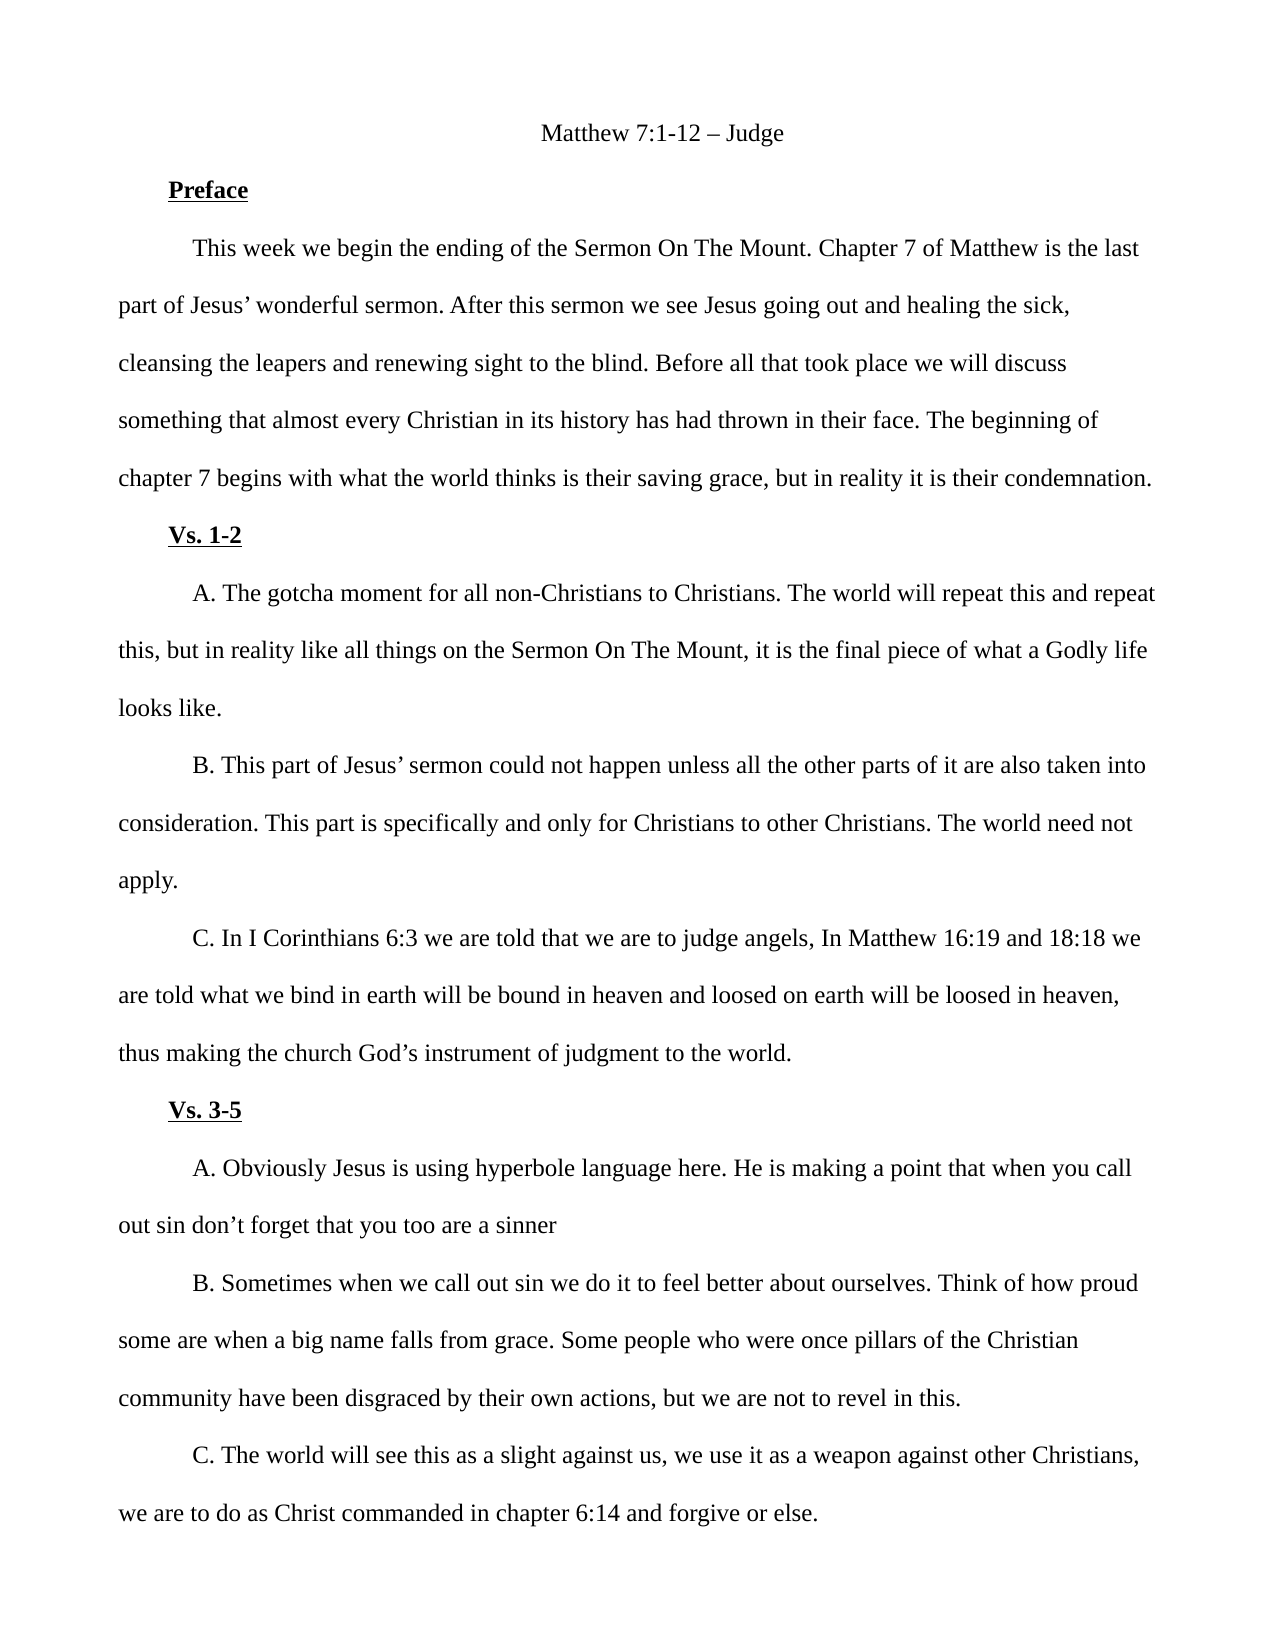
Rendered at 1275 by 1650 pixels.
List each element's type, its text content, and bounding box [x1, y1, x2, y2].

text Vs. 3-5 [118, 1096, 1157, 1124]
text B. This part of Jesus’ sermon could not happen unless all the other parts of it are also taken into consideration. This part is specifically and only for Christians to other Christians. The world need not apply. [118, 751, 1157, 894]
text Vs. 1-2 [118, 521, 1157, 549]
text A. Obviously Jesus is using hyperbole language here. He is making a point that when you call out sin don’t forget that you too are a sinner [118, 1153, 1157, 1239]
text B. Sometimes when we call out sin we do it to feel better about ourselves. Think of how proud some are when a big name falls from grace. Some people who were once pillars of the Christian community have been disgraced by their own actions, but we are not to revel in this. [118, 1268, 1157, 1412]
text This week we begin the ending of the Sermon On The Mount. Chapter 7 of Matthew is the last part of Jesus’ wonderful sermon. After this sermon we see Jesus going out and healing the sick, cleansing the leapers and renewing sight to the blind. Before all that took place we will discuss something that almost every Christian in its history has had thrown in their face. The beginning of chapter 7 begins with what the world thinks is their saving grace, but in reality it is their condemnation. [118, 233, 1157, 492]
text Matthew 7:1-12 – Judge [118, 118, 1157, 147]
text C. In I Corinthians 6:3 we are told that we are to judge angels, In Matthew 16:19 and 18:18 we are told what we bind in earth will be bound in heaven and loosed on earth will be loosed in heaven, thus making the church God’s instrument of judgment to the world. [118, 923, 1157, 1067]
text C. The world will see this as a slight against us, we use it as a weapon against other Christians, we are to do as Christ commanded in chapter 6:14 and forgive or else. [118, 1441, 1157, 1527]
text Preface [118, 176, 1157, 204]
text A. The gotcha moment for all non-Christians to Christians. The world will repeat this and repeat this, but in reality like all things on the Sermon On The Mount, it is the final piece of what a Godly life looks like. [118, 578, 1157, 722]
